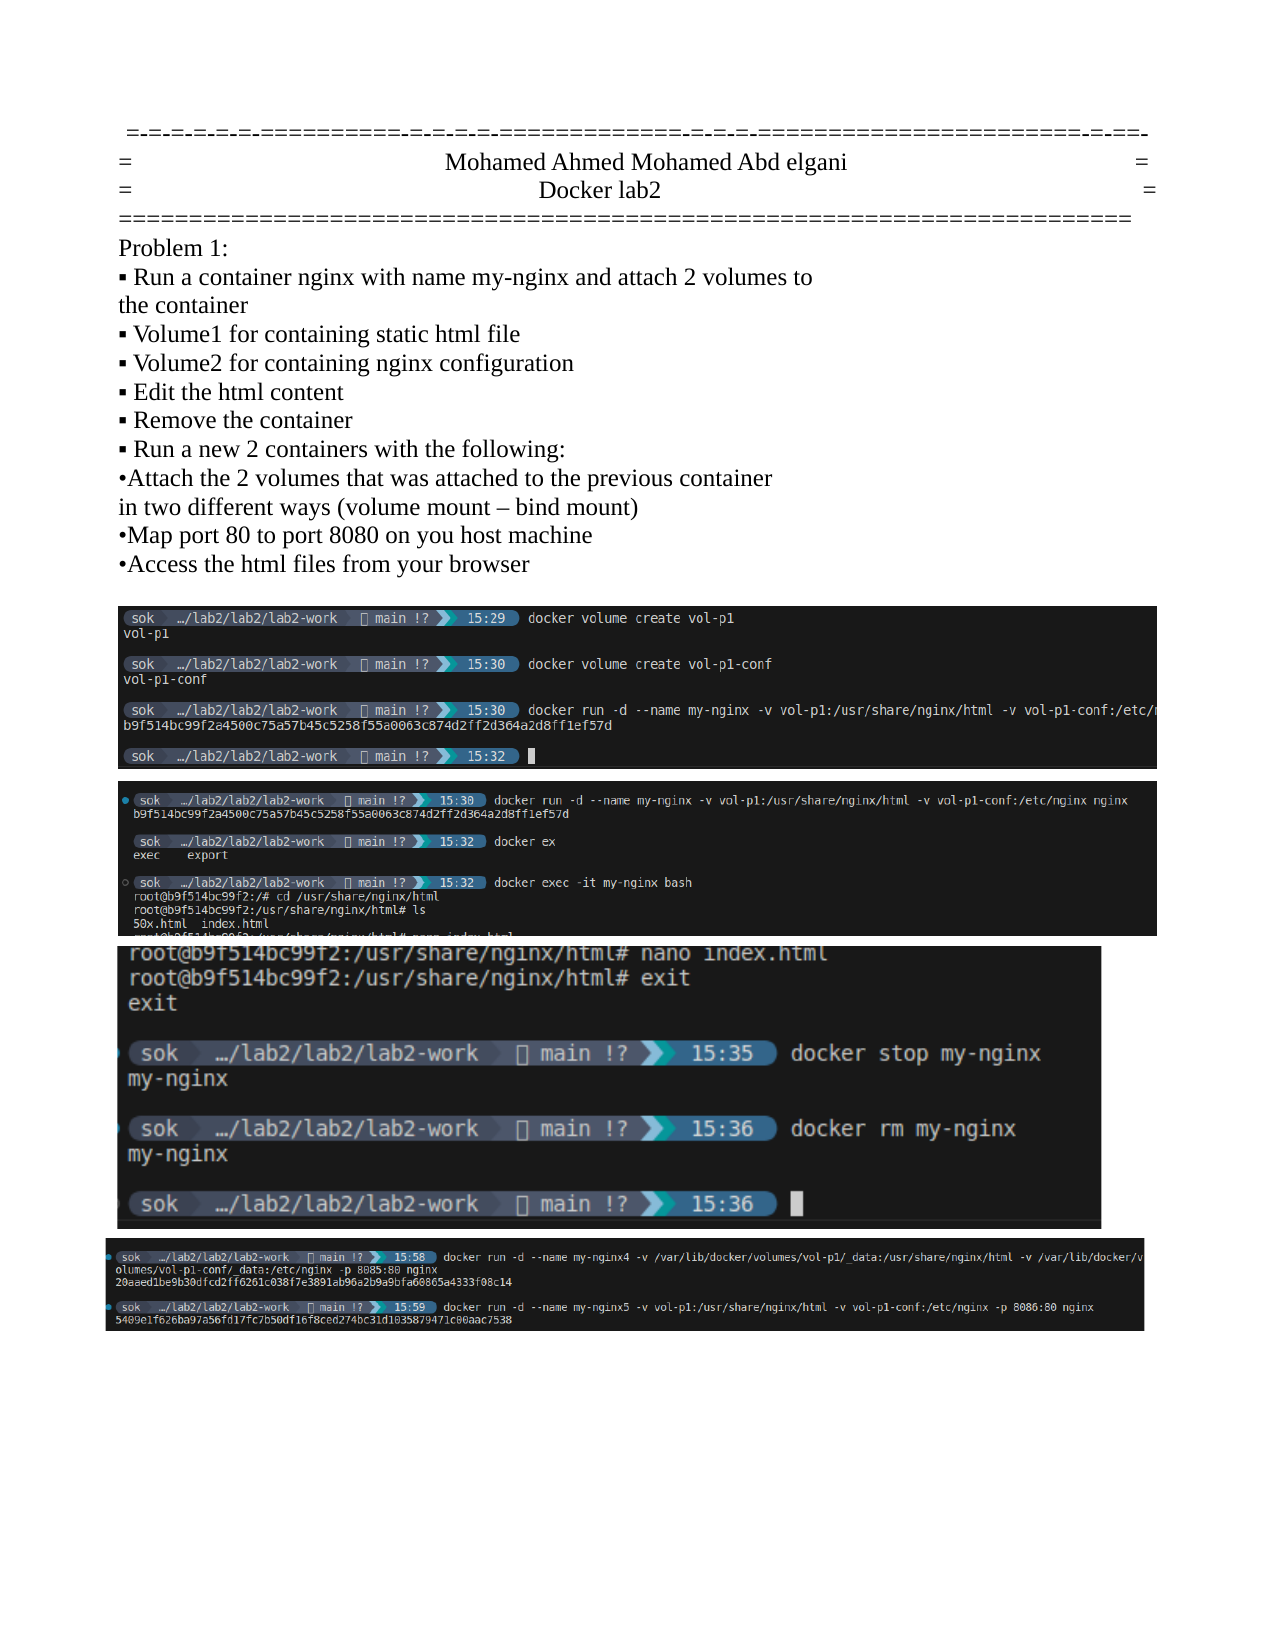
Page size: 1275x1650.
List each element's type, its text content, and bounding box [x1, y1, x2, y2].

text ▪ Edit the html content [118, 377, 1157, 406]
text the container [118, 291, 1157, 319]
text =-=-=-=-=-=-==========-=-=-=-=-=============-=-=-=-=======================-=-==- [118, 118, 1157, 147]
text ▪ Run a container nginx with name my-nginx and attach 2 volumes to [118, 262, 1157, 291]
text = Docker lab2 = [118, 176, 1157, 204]
text in two different ways (volume mount – bind mount) [118, 492, 1157, 521]
text Problem 1: [118, 233, 1157, 262]
text ======================================================================== [118, 204, 1157, 233]
text •Attach the 2 volumes that was attached to the previous container [118, 463, 1157, 492]
text ▪ Volume2 for containing nginx configuration [118, 348, 1157, 377]
text = Mohamed Ahmed Mohamed Abd elgani = [118, 147, 1157, 176]
picture [117, 946, 1102, 1229]
picture [118, 606, 1157, 769]
text ▪ Volume1 for containing static html file [118, 319, 1157, 348]
picture [118, 781, 1157, 936]
text ▪ Run a new 2 containers with the following: [118, 434, 1157, 463]
text ▪ Remove the container [118, 406, 1157, 434]
text •Access the html files from your browser [118, 549, 1157, 578]
picture [105, 1238, 1145, 1331]
text •Map port 80 to port 8080 on you host machine [118, 521, 1157, 549]
